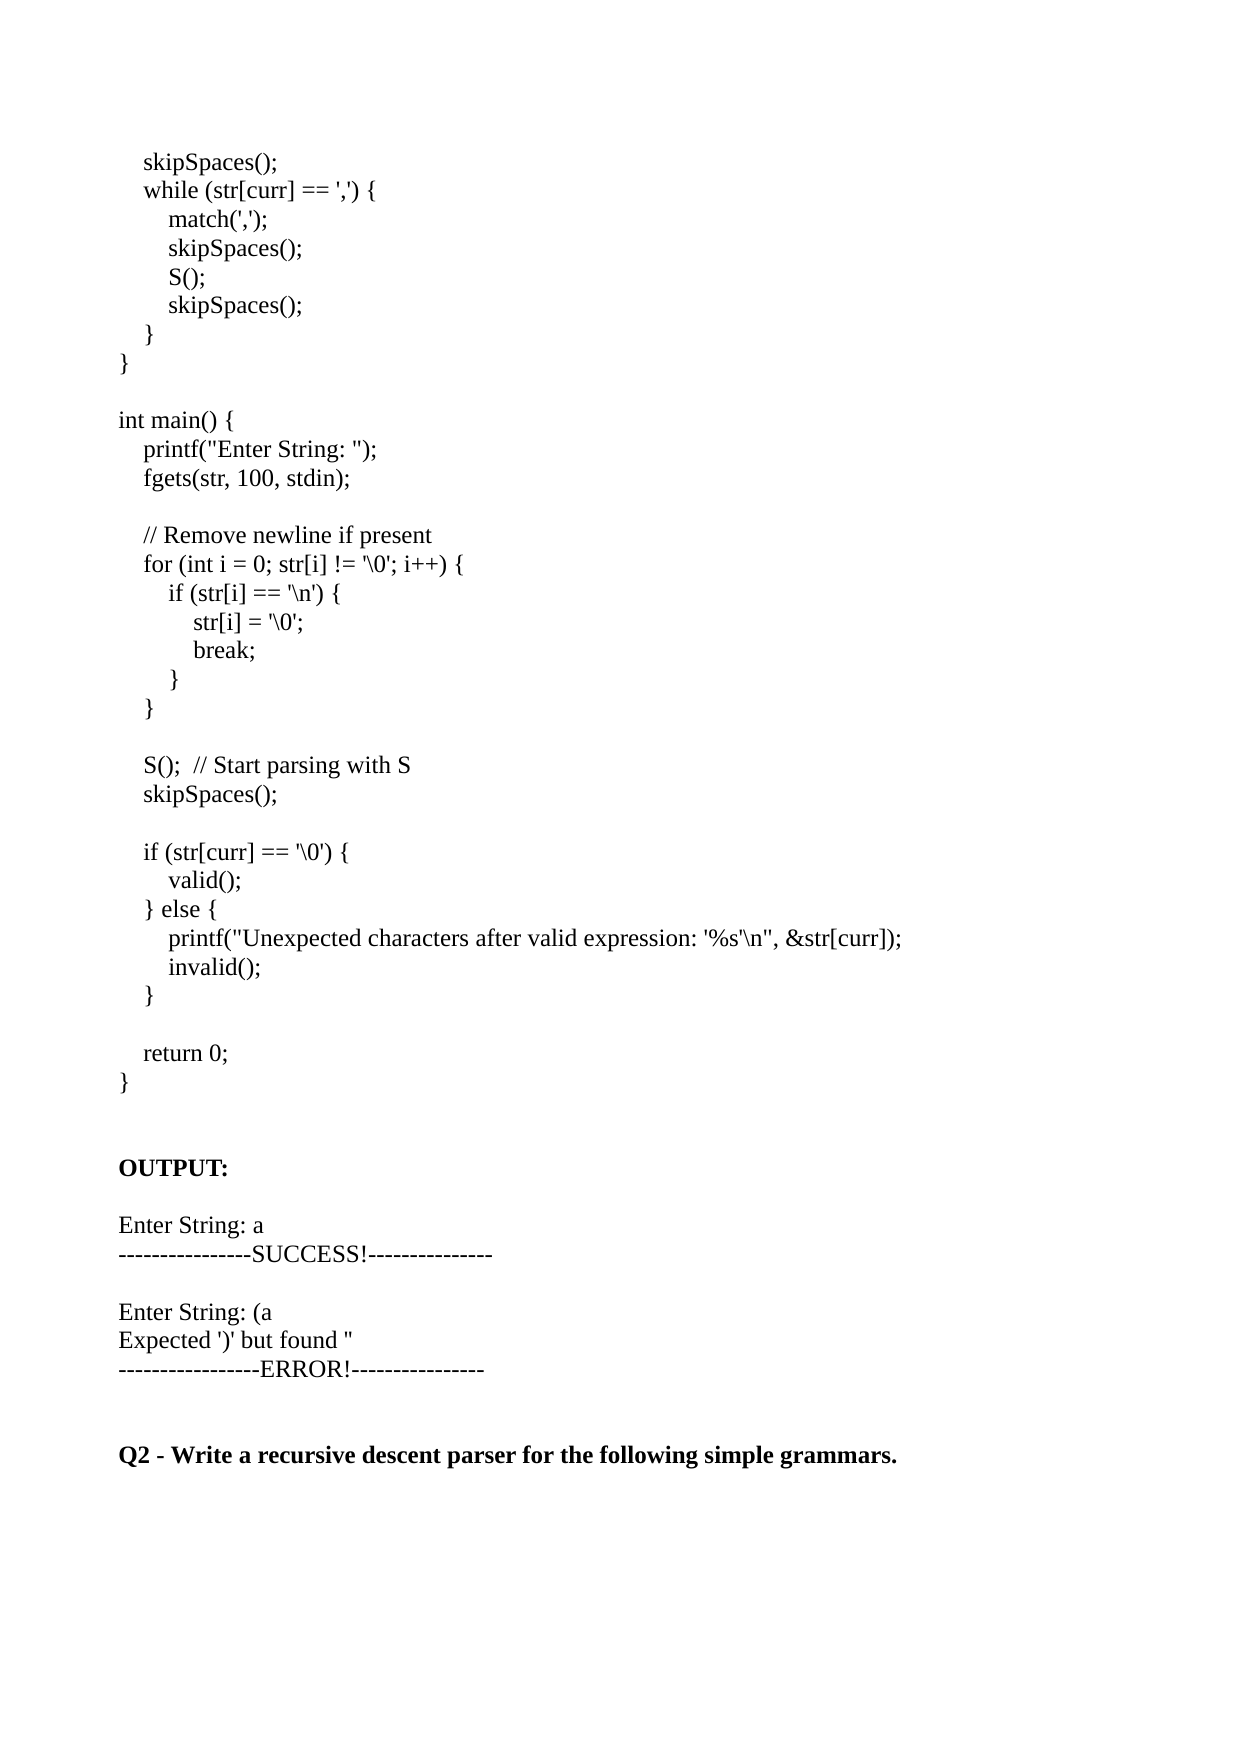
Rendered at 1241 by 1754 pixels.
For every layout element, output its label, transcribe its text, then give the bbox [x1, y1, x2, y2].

text Expected ')' but found '' [118, 1326, 1122, 1354]
text -----------------ERROR!---------------- [118, 1354, 1122, 1383]
text invalid(); [118, 952, 1122, 981]
text printf("Enter String: "); [118, 434, 1122, 463]
text ----------------SUCCESS!--------------- [118, 1239, 1122, 1268]
text while (str[curr] == ',') { [118, 176, 1122, 204]
text break; [118, 636, 1122, 664]
text int main() { [118, 406, 1122, 434]
text } [118, 348, 1122, 377]
text S(); // Start parsing with S [118, 751, 1122, 779]
text skipSpaces(); [118, 147, 1122, 176]
text Q2 - Write a recursive descent parser for the following simple grammars. [118, 1441, 1122, 1469]
text } else { [118, 894, 1122, 923]
text return 0; [118, 1038, 1122, 1067]
text S(); [118, 262, 1122, 291]
text valid(); [118, 866, 1122, 894]
text Enter String: (a [118, 1297, 1122, 1326]
text } [118, 981, 1122, 1009]
text } [118, 319, 1122, 348]
text if (str[i] == '\n') { [118, 578, 1122, 607]
text } [118, 664, 1122, 693]
text } [118, 693, 1122, 722]
text skipSpaces(); [118, 291, 1122, 319]
text printf("Unexpected characters after valid expression: '%s'\n", &str[curr]); [118, 923, 1122, 952]
text if (str[curr] == '\0') { [118, 837, 1122, 866]
text for (int i = 0; str[i] != '\0'; i++) { [118, 549, 1122, 578]
text // Remove newline if present [118, 521, 1122, 549]
text skipSpaces(); [118, 779, 1122, 808]
text fgets(str, 100, stdin); [118, 463, 1122, 492]
text OUTPUT: [118, 1153, 1122, 1182]
text Enter String: a [118, 1211, 1122, 1239]
text skipSpaces(); [118, 233, 1122, 262]
text str[i] = '\0'; [118, 607, 1122, 636]
text match(','); [118, 204, 1122, 233]
text } [118, 1067, 1122, 1096]
